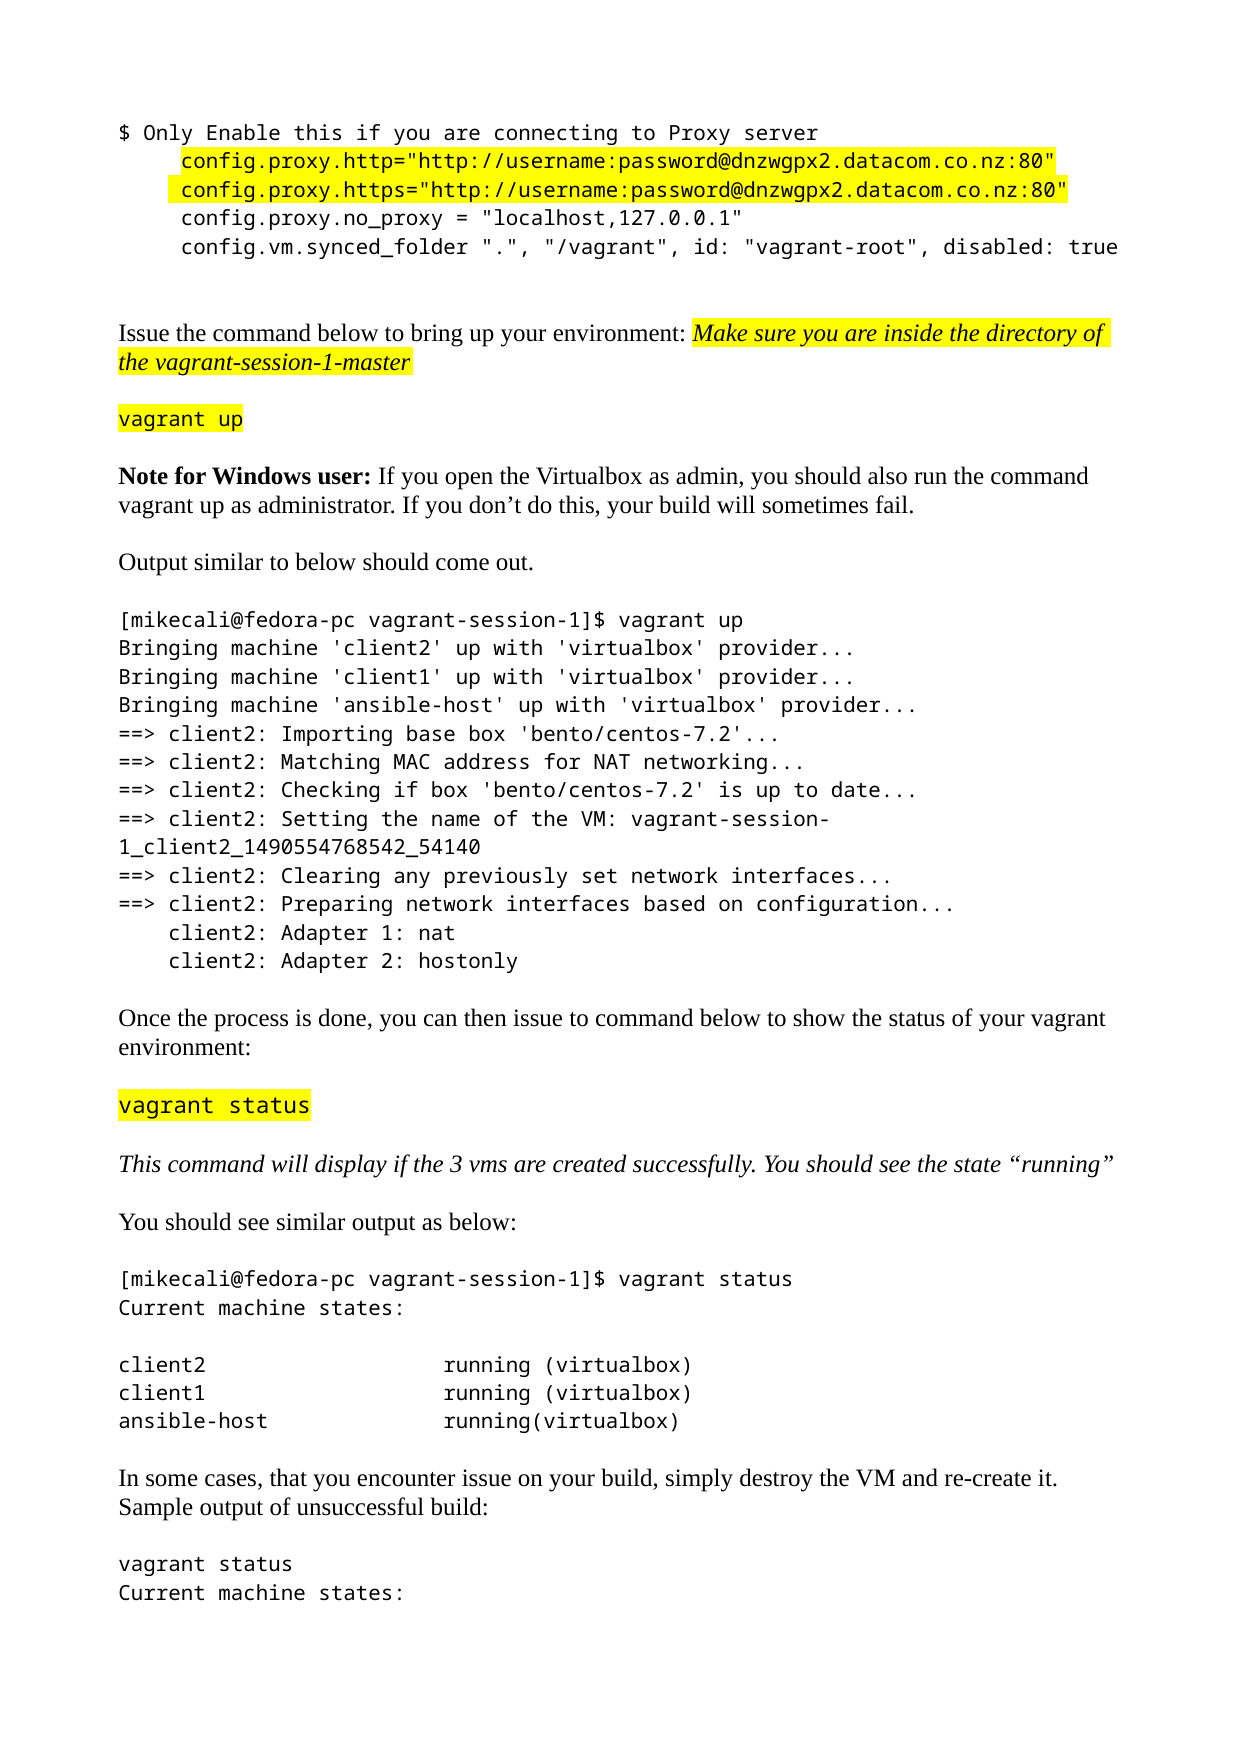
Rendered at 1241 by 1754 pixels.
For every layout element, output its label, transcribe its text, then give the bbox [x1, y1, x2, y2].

text In some cases, that you encounter issue on your build, simply destroy the VM and re-create it. [118, 1463, 1122, 1492]
text Bringing machine 'ansible-host' up with 'virtualbox' provider... [118, 690, 1122, 719]
text Issue the command below to bring up your environment: Make sure you are inside the directory of the vagrant-session-1-master [118, 318, 1122, 375]
text Output similar to below should come out. [118, 547, 1122, 576]
text ==> client2: Setting the name of the VM: vagrant-session-1_client2_1490554768542_54140 [118, 804, 1122, 861]
text config.proxy.no_proxy = "localhost,127.0.0.1" [118, 203, 1122, 232]
text Bringing machine 'client1' up with 'virtualbox' provider... [118, 662, 1122, 690]
text config.proxy.https="http://username:password@dnzwgpx2.datacom.co.nz:80" [118, 175, 1122, 203]
text ==> client2: Importing base box 'bento/centos-7.2'... [118, 719, 1122, 747]
text ==> client2: Clearing any previously set network interfaces... [118, 861, 1122, 889]
text config.vm.synced_folder ".", "/vagrant", id: "vagrant-root", disabled: true [118, 232, 1122, 260]
text config.proxy.http="http://username:password@dnzwgpx2.datacom.co.nz:80" [118, 147, 1122, 175]
text $ Only Enable this if you are connecting to Proxy server [118, 118, 1122, 147]
text Note for Windows user: If you open the Virtualbox as admin, you should also run the command vagrant up as administrator. If you don’t do this, your build will sometimes fail. [118, 461, 1122, 519]
text Current machine states: [118, 1293, 1122, 1321]
text [mikecali@fedora-pc vagrant-session-1]$ vagrant up [118, 605, 1122, 633]
text vagrant status [118, 1089, 1122, 1121]
text Bringing machine 'client2' up with 'virtualbox' provider... [118, 633, 1122, 662]
text Sample output of unsuccessful build: [118, 1492, 1122, 1521]
text client2: Adapter 1: nat [118, 918, 1122, 946]
text [mikecali@fedora-pc vagrant-session-1]$ vagrant status [118, 1264, 1122, 1293]
text ansible-host running(virtualbox) [118, 1407, 1122, 1435]
text client2 running (virtualbox) [118, 1350, 1122, 1378]
text You should see similar output as below: [118, 1207, 1122, 1236]
text client2: Adapter 2: hostonly [118, 946, 1122, 975]
text ==> client2: Matching MAC address for NAT networking... [118, 747, 1122, 776]
text vagrant status [118, 1549, 1122, 1578]
text Once the process is done, you can then issue to command below to show the status of your vagrant environment: [118, 1003, 1122, 1061]
text Current machine states: [118, 1578, 1122, 1606]
text client1 running (virtualbox) [118, 1378, 1122, 1407]
text ==> client2: Checking if box 'bento/centos-7.2' is up to date... [118, 776, 1122, 804]
text This command will display if the 3 vms are created successfully. You should see the state “running” [118, 1149, 1122, 1178]
text vagrant up [118, 404, 1122, 432]
text ==> client2: Preparing network interfaces based on configuration... [118, 889, 1122, 918]
